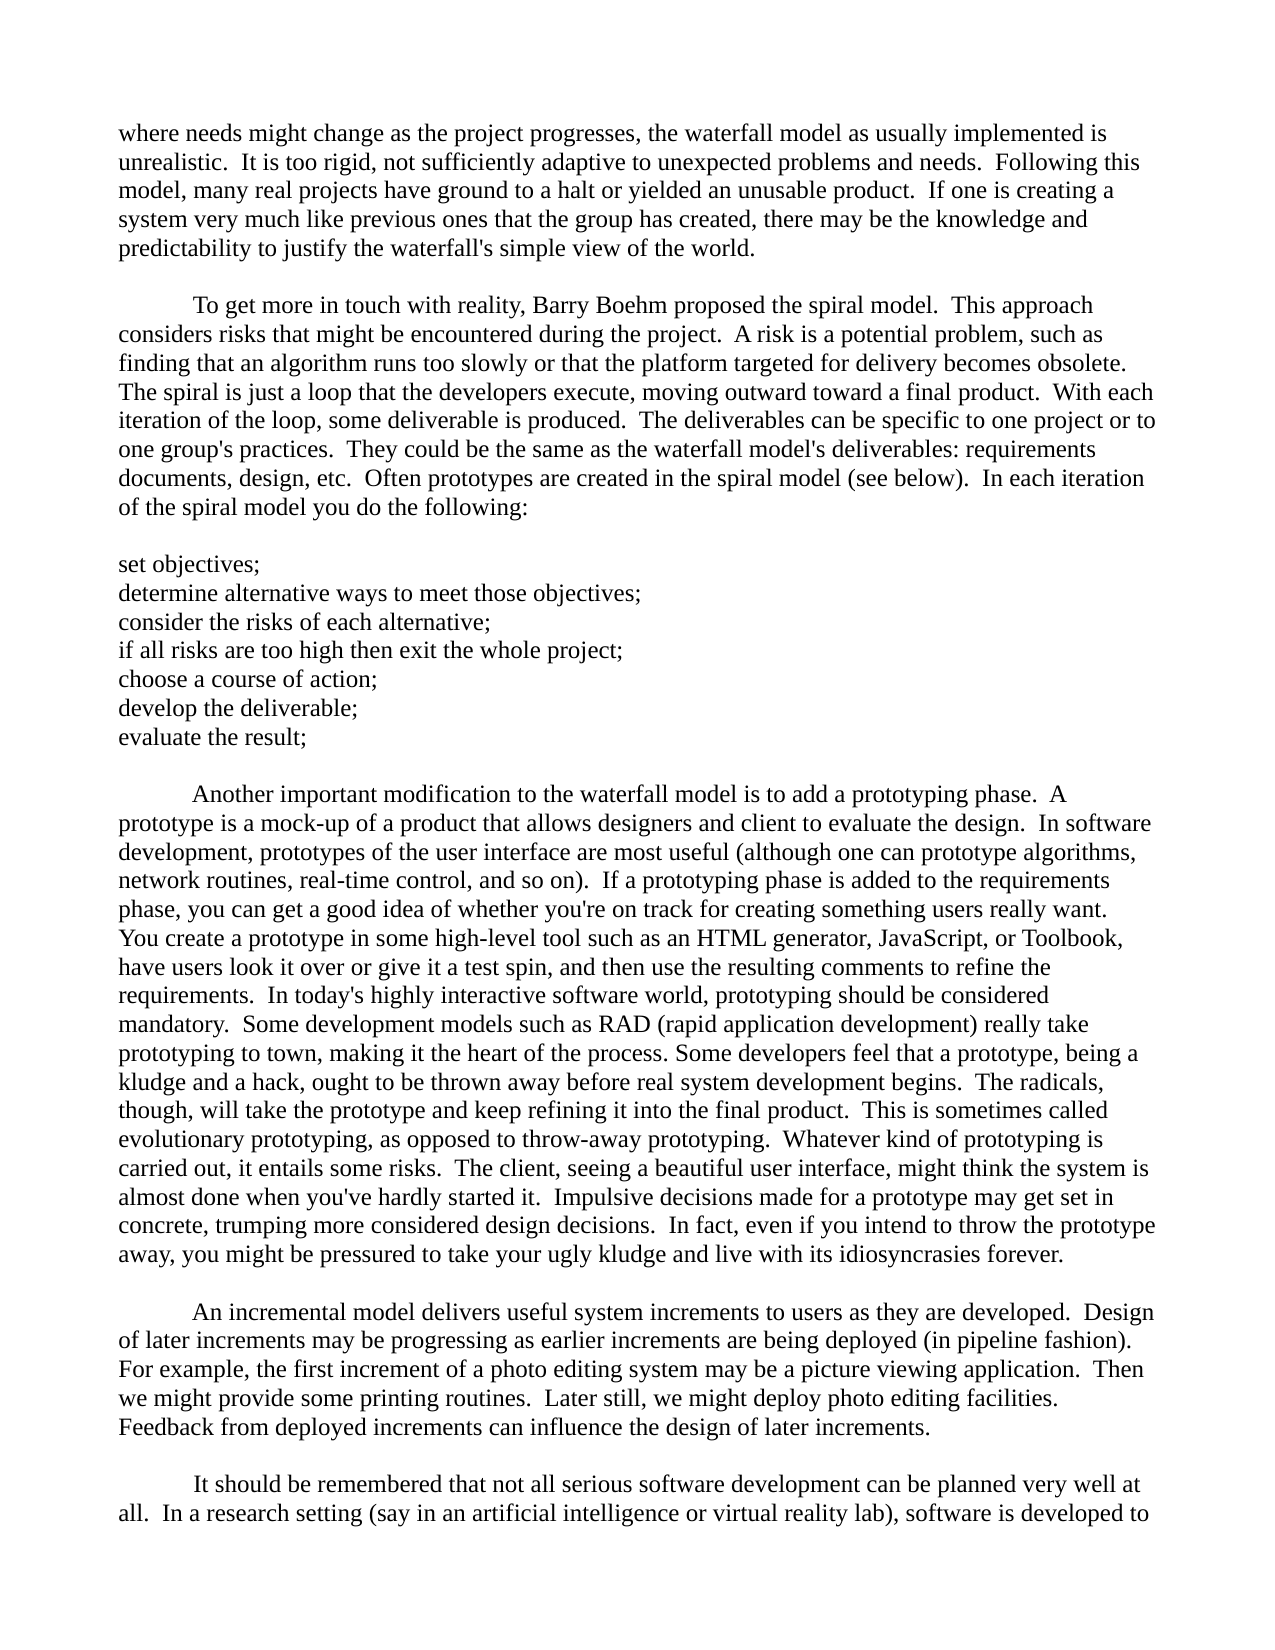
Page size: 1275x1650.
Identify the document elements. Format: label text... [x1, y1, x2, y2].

text choose a course of action; [118, 664, 1157, 693]
text Another important modification to the waterfall model is to add a prototyping phase. A prototype is a mock-up of a product that allows designers and client to evaluate the design. In software development, prototypes of the user interface are most useful (although one can prototype algorithms, network routines, real-time control, and so on). If a prototyping phase is added to the requirements phase, you can get a good idea of whether you're on track for creating something users really want. You create a prototype in some high-level tool such as an HTML generator, JavaScript, or Toolbook, have users look it over or give it a test spin, and then use the resulting comments to refine the requirements. In today's highly interactive software world, prototyping should be considered mandatory. Some development models such as RAD (rapid application development) really take prototyping to town, making it the heart of the process. Some developers feel that a prototype, being a kludge and a hack, ought to be thrown away before real system development begins. The radicals, though, will take the prototype and keep refining it into the final product. This is sometimes called evolutionary prototyping, as opposed to throw-away prototyping. Whatever kind of prototyping is carried out, it entails some risks. The client, seeing a beautiful user interface, might think the system is almost done when you've hardly started it. Impulsive decisions made for a prototype may get set in concrete, trumping more considered design decisions. In fact, even if you intend to throw the prototype away, you might be pressured to take your ugly kludge and live with its idiosyncrasies forever. [118, 779, 1157, 1268]
text if all risks are too high then exit the whole project; [118, 636, 1157, 664]
text determine alternative ways to meet those objectives; [118, 578, 1157, 607]
text evaluate the result; [118, 722, 1157, 751]
text develop the deliverable; [118, 693, 1157, 722]
text set objectives; [118, 549, 1157, 578]
text It should be remembered that not all serious software development can be planned very well at all. In a research setting (say in an artificial intelligence or virtual reality lab), software is developed to [118, 1469, 1157, 1527]
text To get more in touch with reality, Barry Boehm proposed the spiral model. This approach considers risks that might be encountered during the project. A risk is a potential problem, such as finding that an algorithm runs too slowly or that the platform targeted for delivery becomes obsolete. The spiral is just a loop that the developers execute, moving outward toward a final product. With each iteration of the loop, some deliverable is produced. The deliverables can be specific to one project or to one group's practices. They could be the same as the waterfall model's deliverables: requirements documents, design, etc. Often prototypes are created in the spiral model (see below). In each iteration of the spiral model you do the following: [118, 291, 1157, 521]
text An incremental model delivers useful system increments to users as they are developed. Design of later increments may be progressing as earlier increments are being deployed (in pipeline fashion). For example, the first increment of a photo editing system may be a picture viewing application. Then we might provide some printing routines. Later still, we might deploy photo editing facilities. Feedback from deployed increments can influence the design of later increments. [118, 1297, 1157, 1441]
text where needs might change as the project progresses, the waterfall model as usually implemented is unrealistic. It is too rigid, not sufficiently adaptive to unexpected problems and needs. Following this model, many real projects have ground to a halt or yielded an unusable product. If one is creating a system very much like previous ones that the group has created, there may be the knowledge and predictability to justify the waterfall's simple view of the world. [118, 118, 1157, 262]
text consider the risks of each alternative; [118, 607, 1157, 636]
